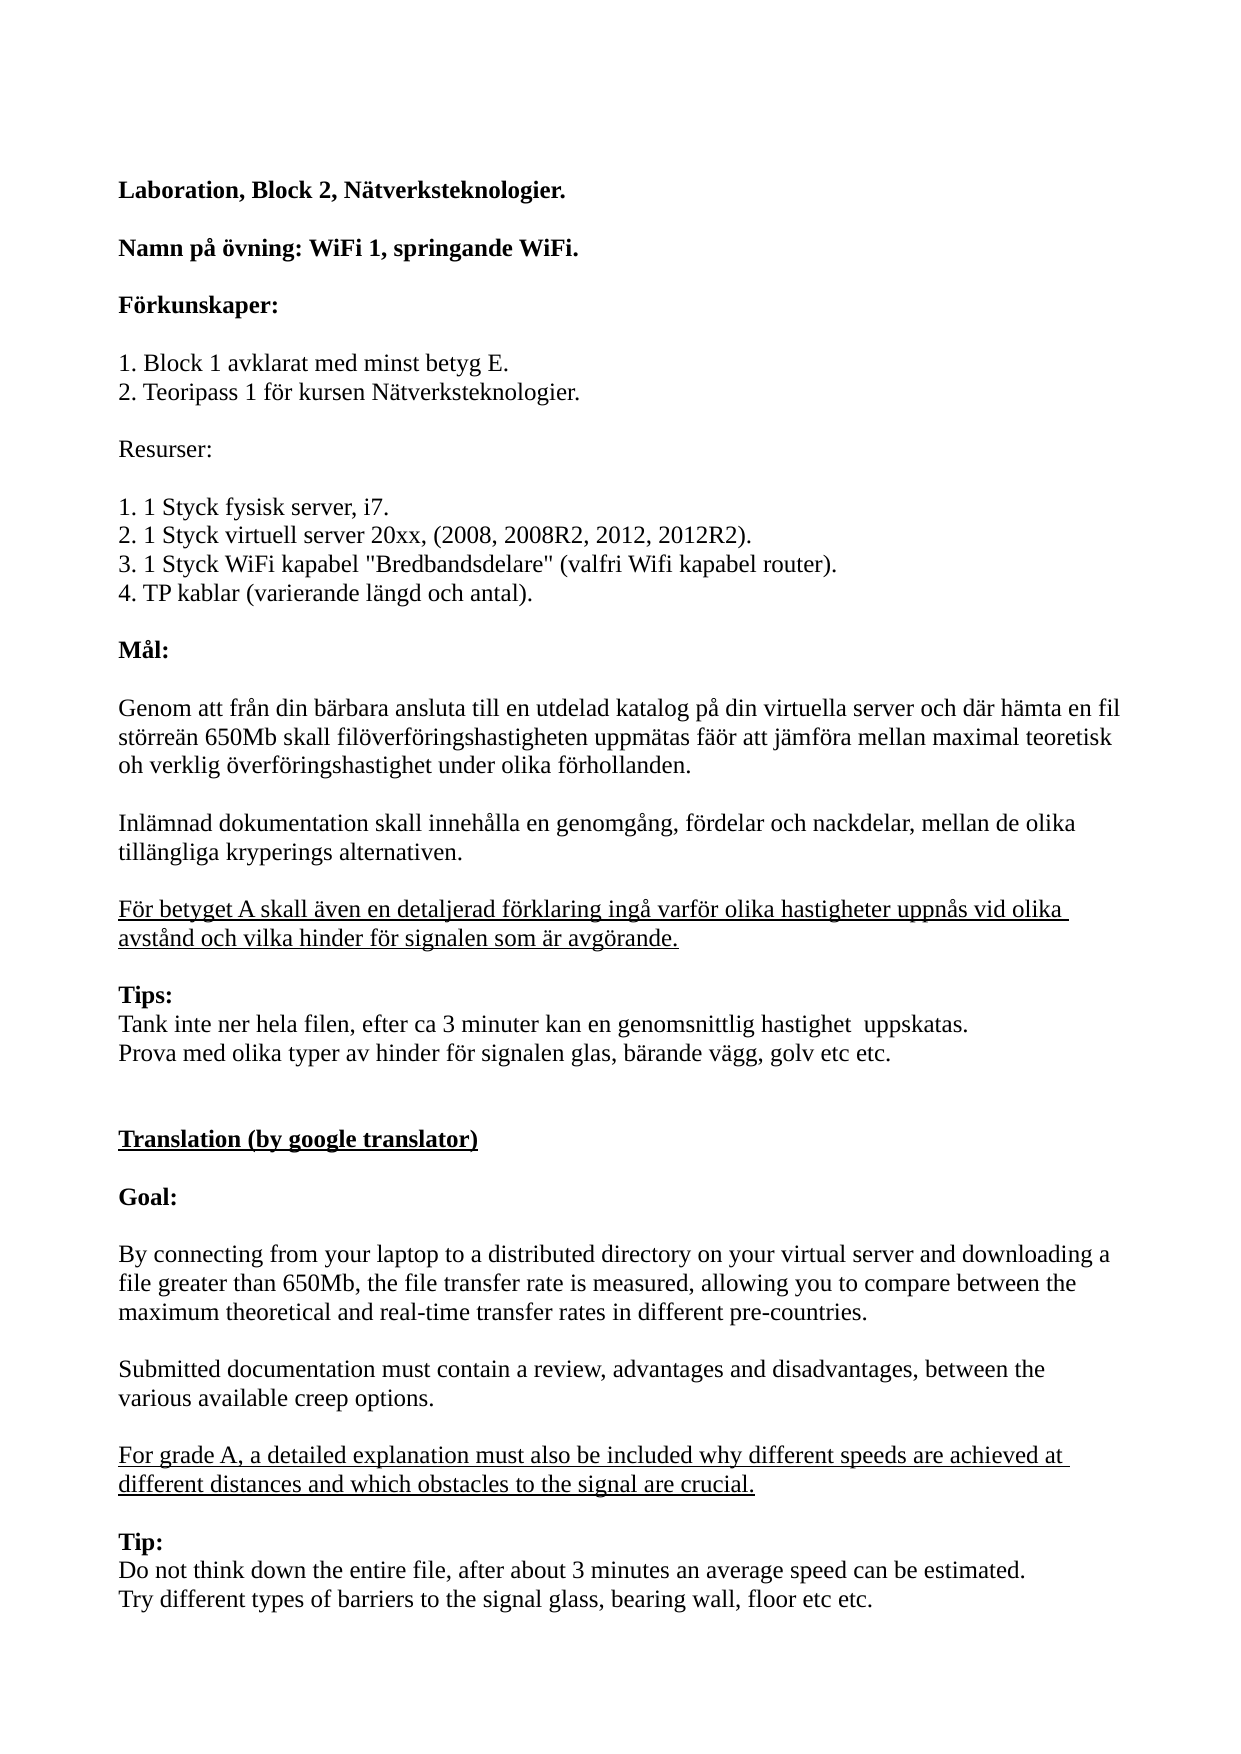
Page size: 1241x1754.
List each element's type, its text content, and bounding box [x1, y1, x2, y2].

text 2. 1 Styck virtuell server 20xx, (2008, 2008R2, 2012, 2012R2). [118, 521, 1122, 549]
text Do not think down the entire file, after about 3 minutes an average speed can be estimated. [118, 1556, 1122, 1584]
text 2. Teoripass 1 för kursen Nätverksteknologier. [118, 377, 1122, 406]
text 4. TP kablar (varierande längd och antal). [118, 578, 1122, 607]
text Inlämnad dokumentation skall innehålla en genomgång, fördelar och nackdelar, mellan de olika tillängliga kryperings alternativen. [118, 808, 1122, 866]
text Förkunskaper: [118, 291, 1122, 319]
text Namn på övning: WiFi 1, springande WiFi. [118, 233, 1122, 262]
text Genom att från din bärbara ansluta till en utdelad katalog på din virtuella server och där hämta en fil störreän 650Mb skall filöverföringshastigheten uppmätas fäör att jämföra mellan maximal teoretisk oh verklig överföringshastighet under olika förhollanden. [118, 693, 1122, 779]
text 3. 1 Styck WiFi kapabel "Bredbandsdelare" (valfri Wifi kapabel router). [118, 549, 1122, 578]
text Translation (by google translator) [118, 1124, 1122, 1153]
text Resurser: [118, 434, 1122, 463]
text Mål: [118, 636, 1122, 664]
text For grade A, a detailed explanation must also be included why different speeds are achieved at different distances and which obstacles to the signal are crucial. [118, 1441, 1122, 1498]
text Tips: [118, 981, 1122, 1009]
text Goal: [118, 1182, 1122, 1211]
text Tank inte ner hela filen, efter ca 3 minuter kan en genomsnittlig hastighet uppskatas. [118, 1009, 1122, 1038]
text Submitted documentation must contain a review, advantages and disadvantages, between the various available creep options. [118, 1354, 1122, 1412]
text 1. Block 1 avklarat med minst betyg E. [118, 348, 1122, 377]
text Prova med olika typer av hinder för signalen glas, bärande vägg, golv etc etc. [118, 1038, 1122, 1067]
text By connecting from your laptop to a distributed directory on your virtual server and downloading a file greater than 650Mb, the file transfer rate is measured, allowing you to compare between the maximum theoretical and real-time transfer rates in different pre-countries. [118, 1239, 1122, 1326]
text Laboration, Block 2, Nätverksteknologier. [118, 176, 1122, 204]
text För betyget A skall även en detaljerad förklaring ingå varför olika hastigheter uppnås vid olika avstånd och vilka hinder för signalen som är avgörande. [118, 894, 1122, 952]
text Tip: [118, 1527, 1122, 1556]
text 1. 1 Styck fysisk server, i7. [118, 492, 1122, 521]
text Try different types of barriers to the signal glass, bearing wall, floor etc etc. [118, 1584, 1122, 1613]
